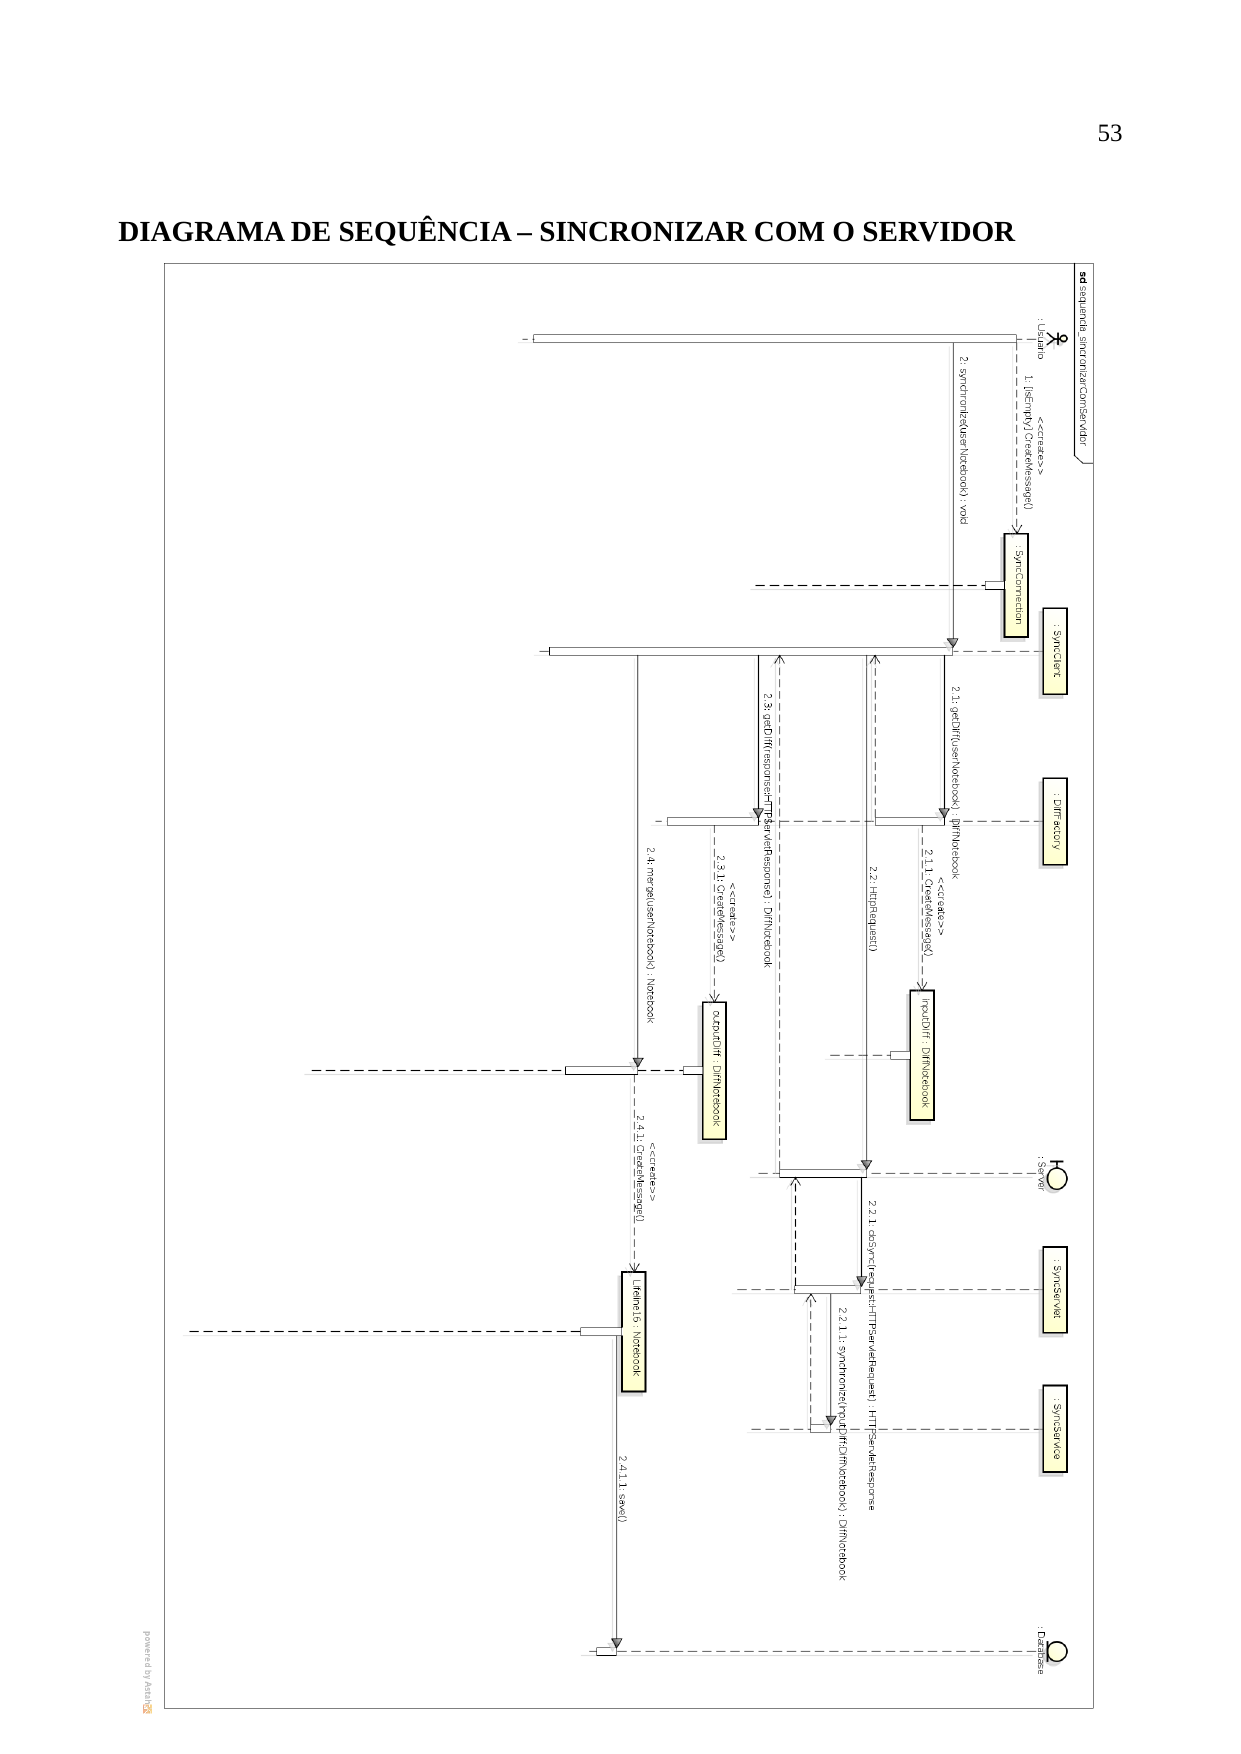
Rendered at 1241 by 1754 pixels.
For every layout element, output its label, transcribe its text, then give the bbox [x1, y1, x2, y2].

picture [140, 255, 1100, 1716]
subtitle DIAGRAMA DE SEQUÊNCIA – SINCRONIZAR COM O SERVIDOR [118, 214, 1122, 247]
